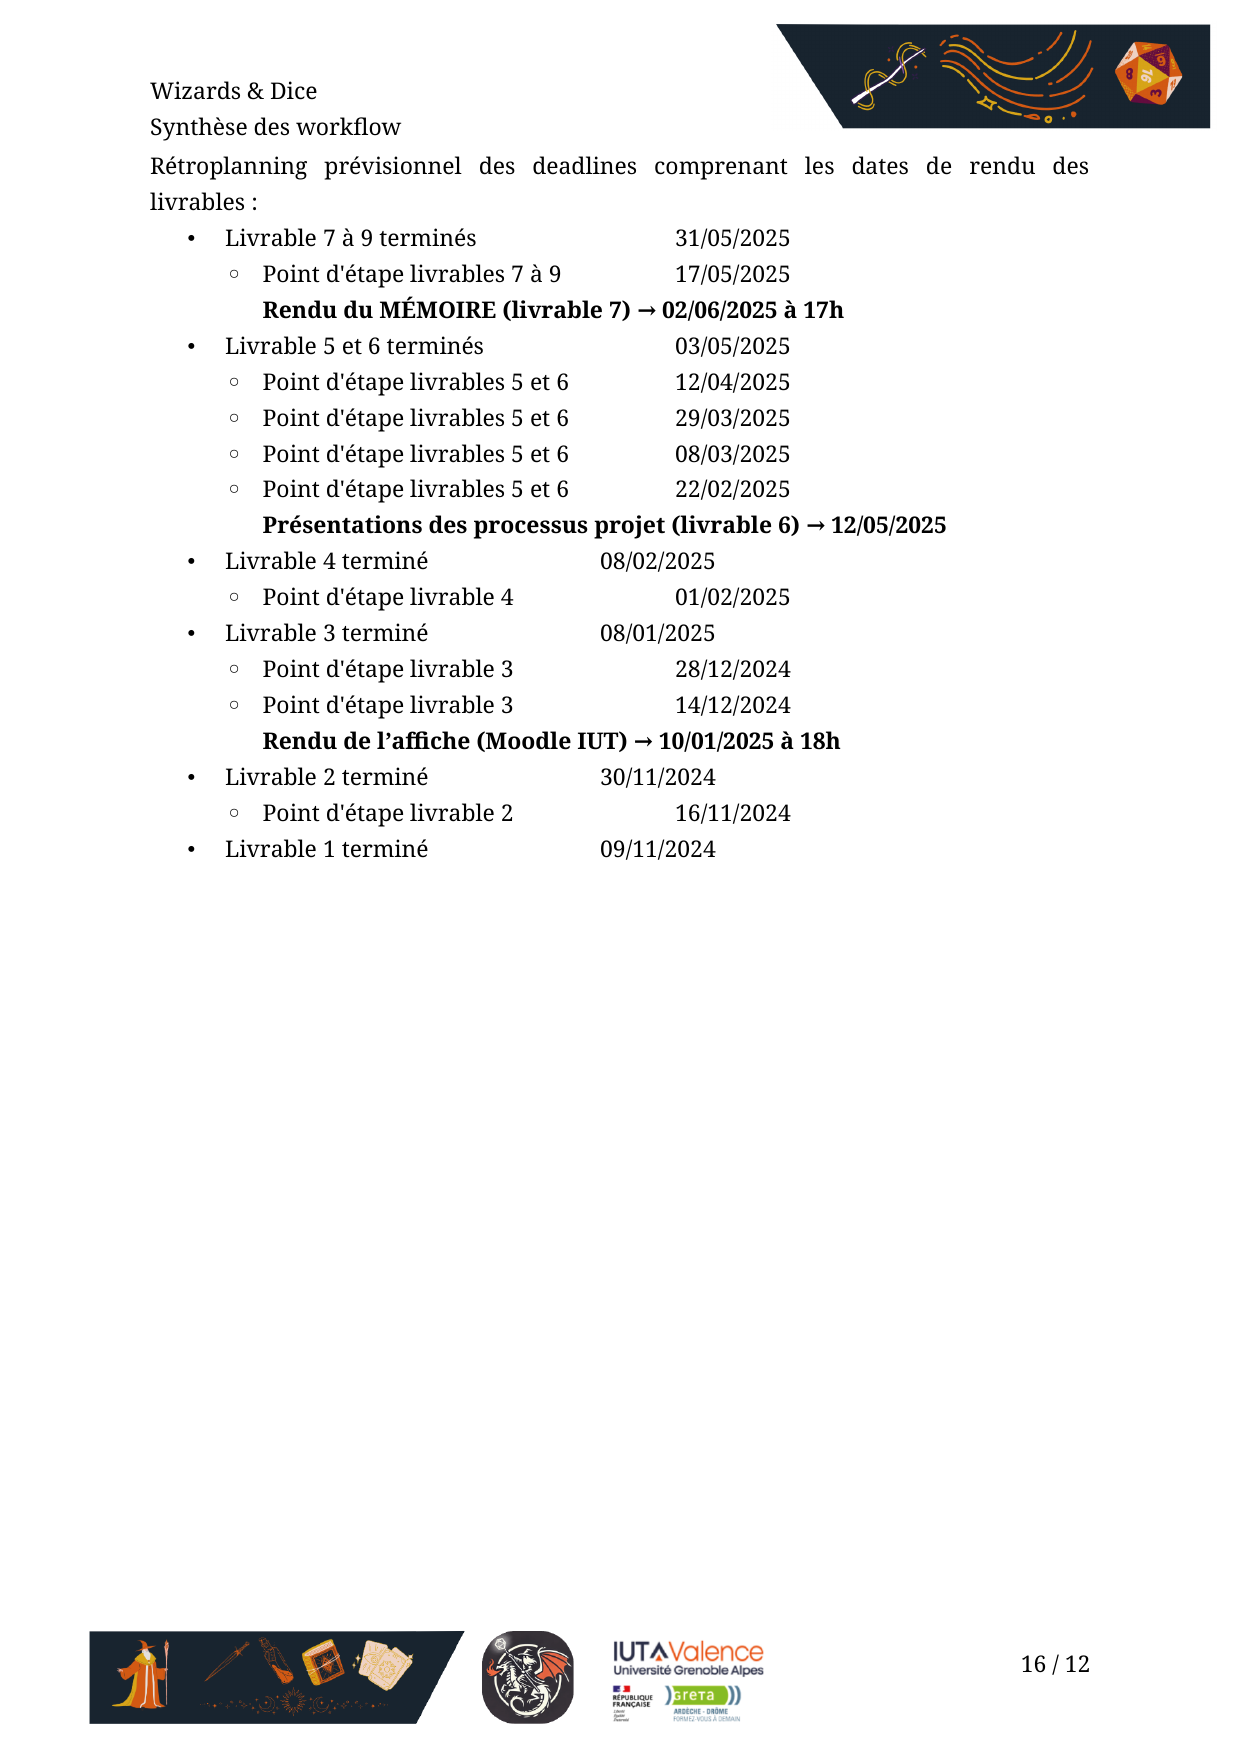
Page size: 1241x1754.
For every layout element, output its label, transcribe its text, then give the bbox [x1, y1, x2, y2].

list Point d'étape livrable 3 14/12/2024 [225, 689, 1090, 720]
list Point d'étape livrable 4 01/02/2025 [225, 581, 1090, 612]
list Livrable 4 terminé 08/02/2025 [187, 545, 1090, 577]
list Livrable 2 terminé 30/11/2024 [187, 761, 1090, 792]
text Rétroplanning prévisionnel des deadlines comprenant les dates de rendu des livrables : [150, 150, 1090, 217]
list Point d'étape livrables 5 et 6 29/03/2025 [225, 402, 1090, 433]
list Point d'étape livrables 5 et 6 12/04/2025 [225, 366, 1090, 397]
picture [81, 1620, 788, 1733]
list Point d'étape livrables 7 à 9 17/05/2025 [225, 258, 1090, 289]
list Présentations des processus projet (livrable 6) → 12/05/2025 [225, 509, 1090, 541]
list Livrable 3 terminé 08/01/2025 [187, 617, 1090, 648]
list Livrable 5 et 6 terminés 03/05/2025 [187, 330, 1090, 361]
list Point d'étape livrables 5 et 6 08/03/2025 [225, 437, 1090, 469]
list Rendu de l’affiche (Moodle IUT) → 10/01/2025 à 18h [225, 725, 1090, 756]
list Point d'étape livrable 2 16/11/2024 [225, 797, 1090, 828]
list Point d'étape livrable 3 28/12/2024 [225, 653, 1090, 684]
list Livrable 7 à 9 terminés 31/05/2025 [187, 222, 1090, 253]
list Livrable 1 terminé 09/11/2024 [187, 833, 1090, 864]
list Point d'étape livrables 5 et 6 22/02/2025 [225, 473, 1090, 505]
picture [771, 21, 1218, 131]
list Rendu du MÉMOIRE (livrable 7) → 02/06/2025 à 17h [225, 294, 1090, 325]
